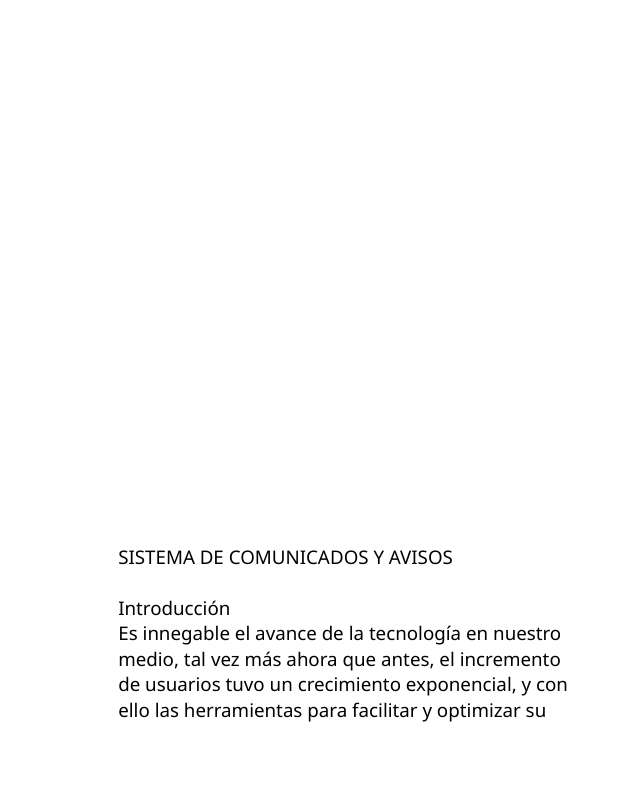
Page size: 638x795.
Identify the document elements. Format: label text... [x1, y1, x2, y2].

text Es innegable el avance de la tecnología en nuestro medio, tal vez más ahora que antes, el incremento de usuarios tuvo un crecimiento exponencial, y con ello las herramientas para facilitar y optimizar su [118, 621, 579, 723]
text Introducción [118, 595, 579, 621]
text SISTEMA DE COMUNICADOS Y AVISOS [118, 544, 579, 569]
